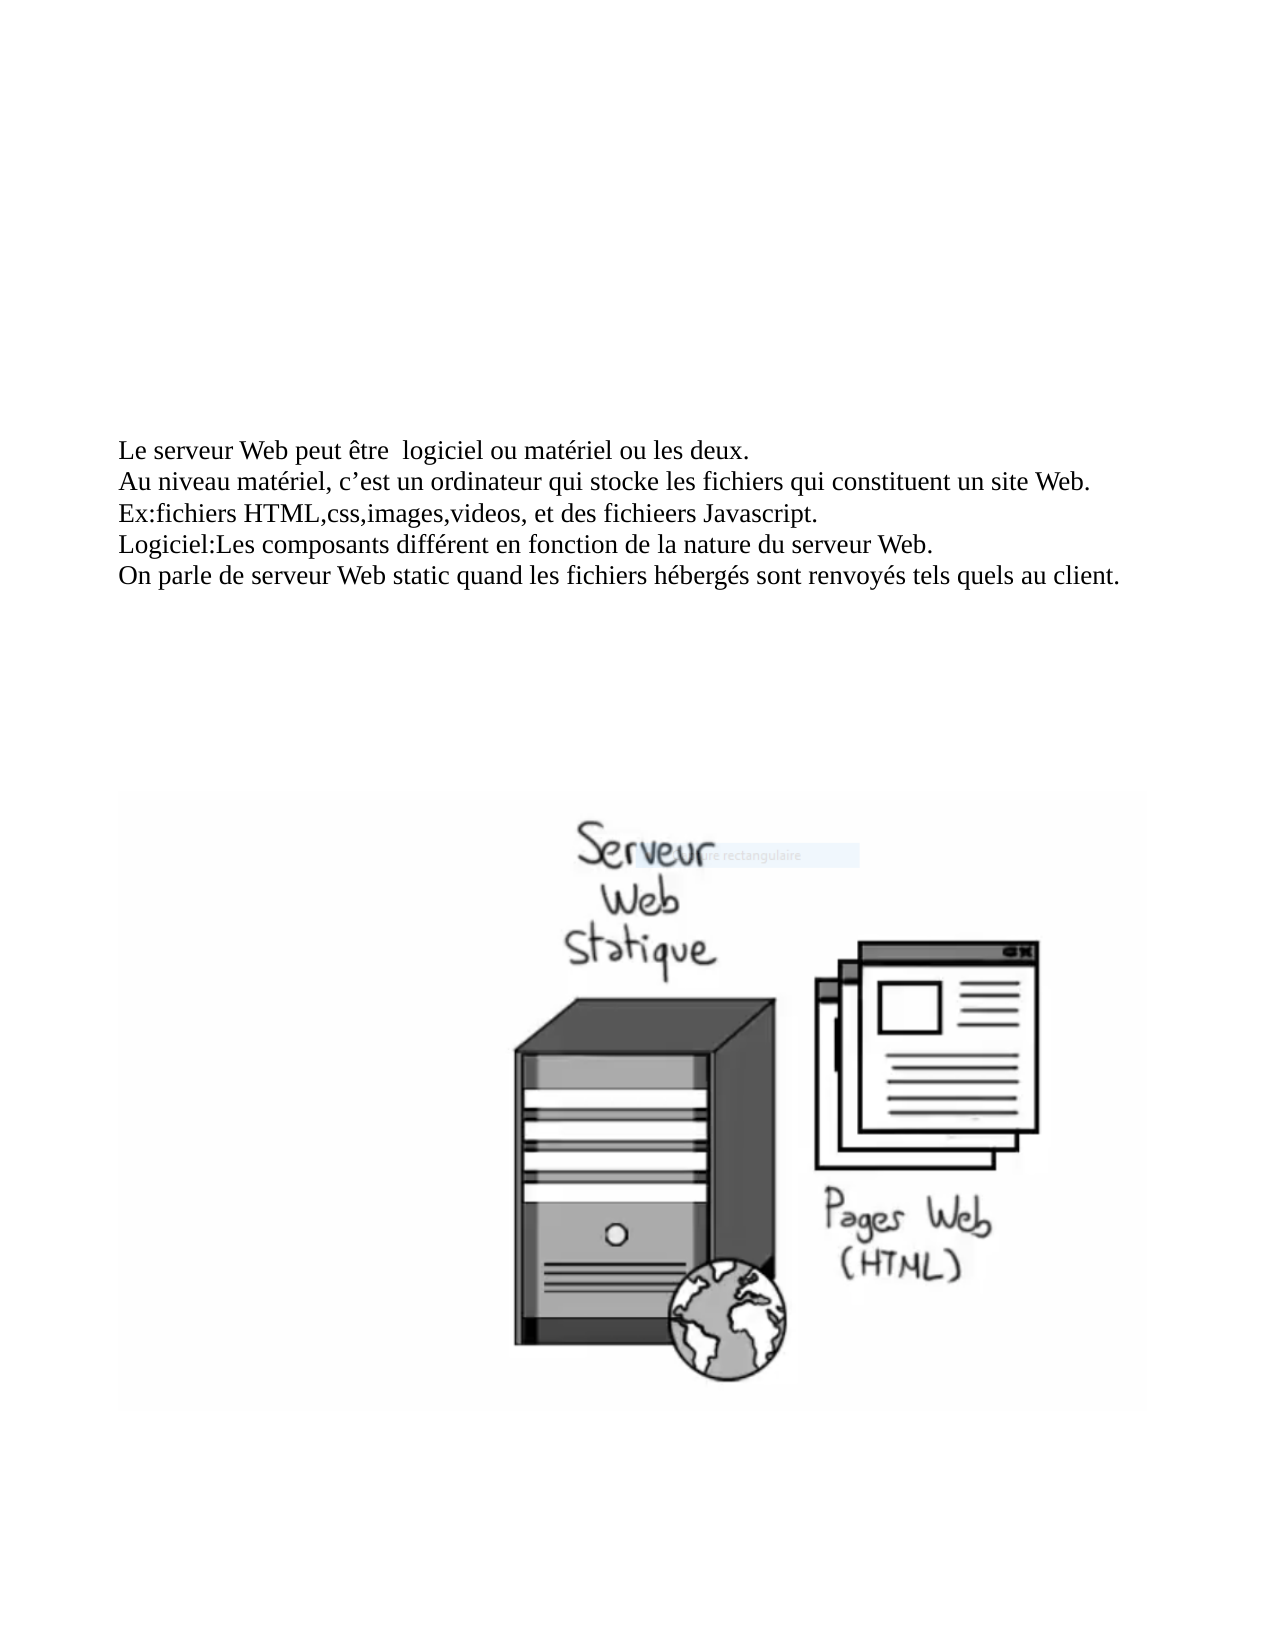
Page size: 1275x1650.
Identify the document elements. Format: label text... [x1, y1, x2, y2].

text Au niveau matériel, c’est un ordinateur qui stocke les fichiers qui constituent un site Web. [118, 466, 1157, 497]
text Le serveur Web peut être logiciel ou matériel ou les deux. [118, 434, 1157, 466]
text Logiciel:Les composants différent en fonction de la nature du serveur Web. [118, 528, 1157, 559]
text Ex:fichiers HTML,css,images,videos, et des fichieers Javascript. [118, 497, 1157, 528]
text On parle de serveur Web static quand les fichiers hébergés sont renvoyés tels quels au client. [118, 559, 1157, 590]
